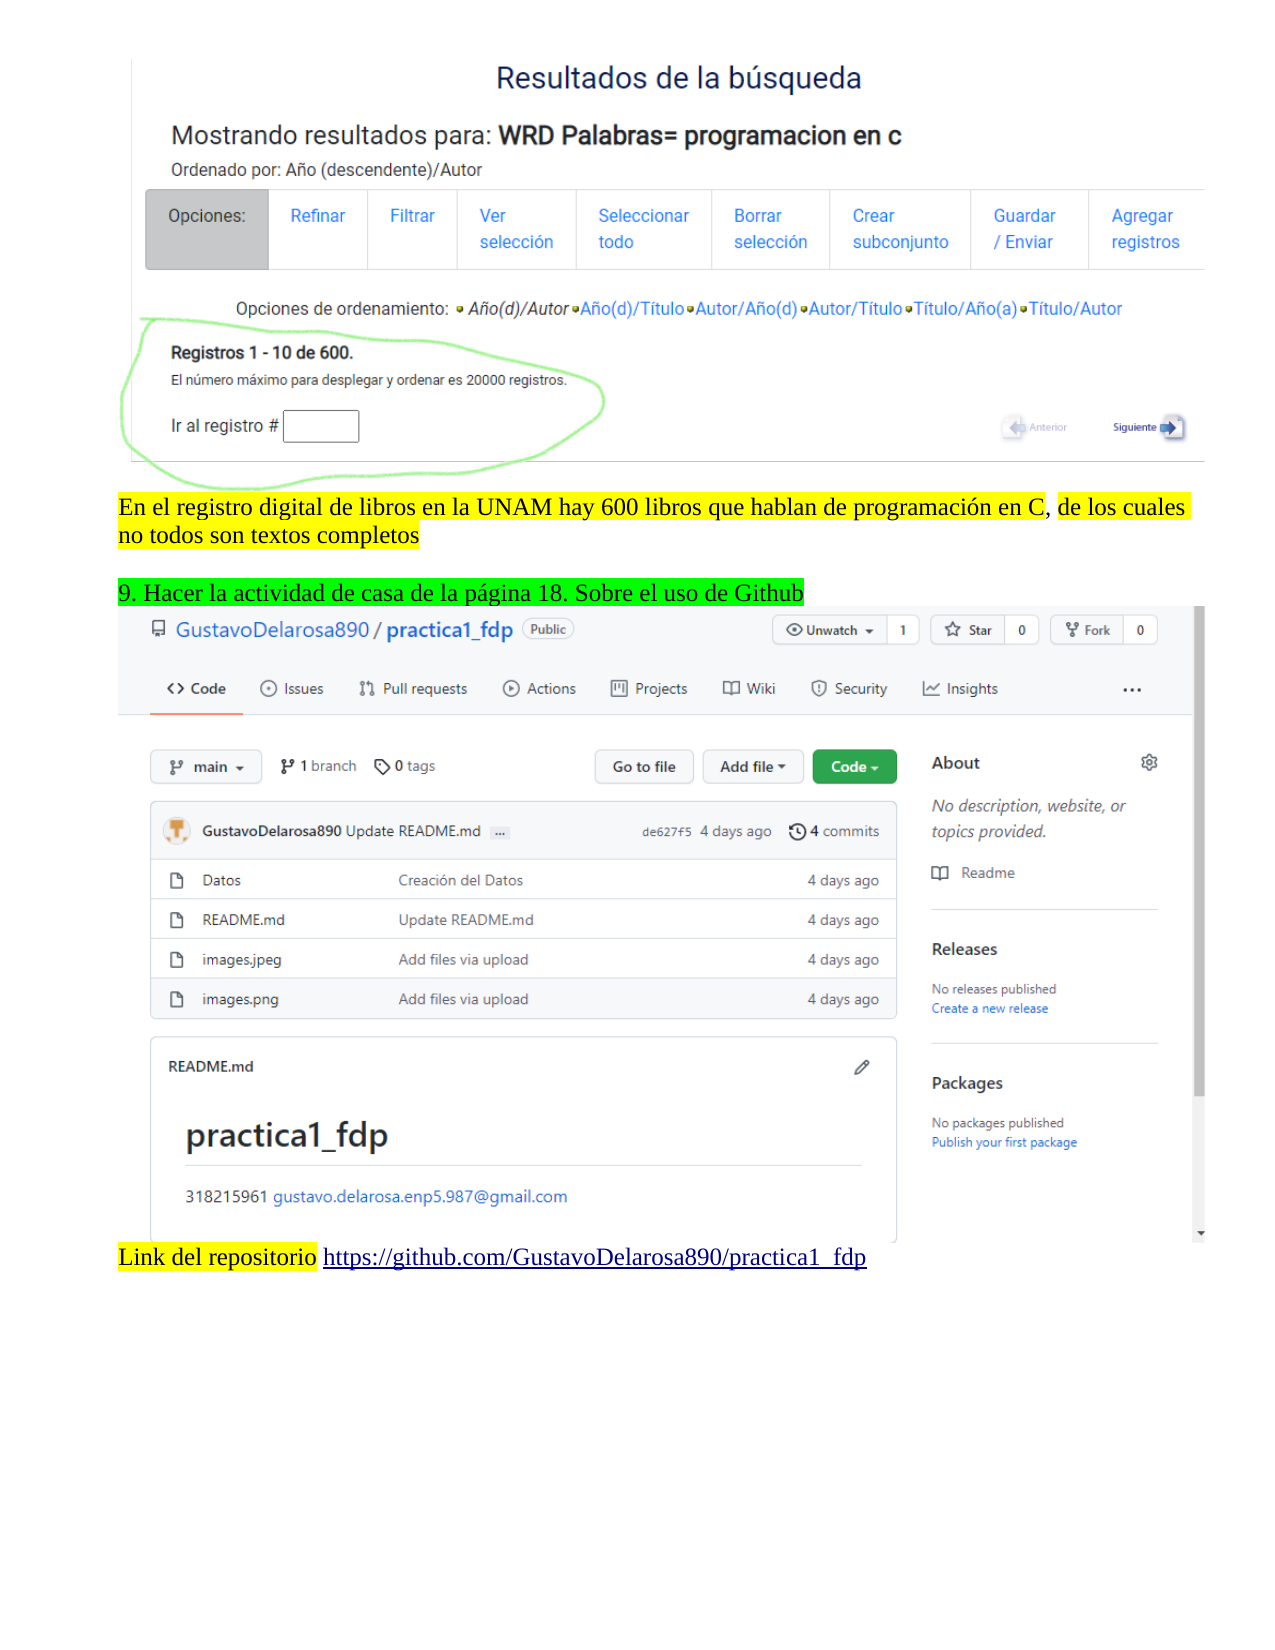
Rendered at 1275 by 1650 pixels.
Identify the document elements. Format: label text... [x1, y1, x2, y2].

text 9. Hacer la actividad de casa de la página 18. Sobre el uso de Github [118, 578, 1205, 606]
text Link del repositorio https://github.com/GustavoDelarosa890/practica1_fdp [118, 1243, 1205, 1271]
text En el registro digital de libros en la UNAM hay 600 libros que hablan de programación en C, de los cuales no todos son textos completos [118, 59, 1205, 549]
